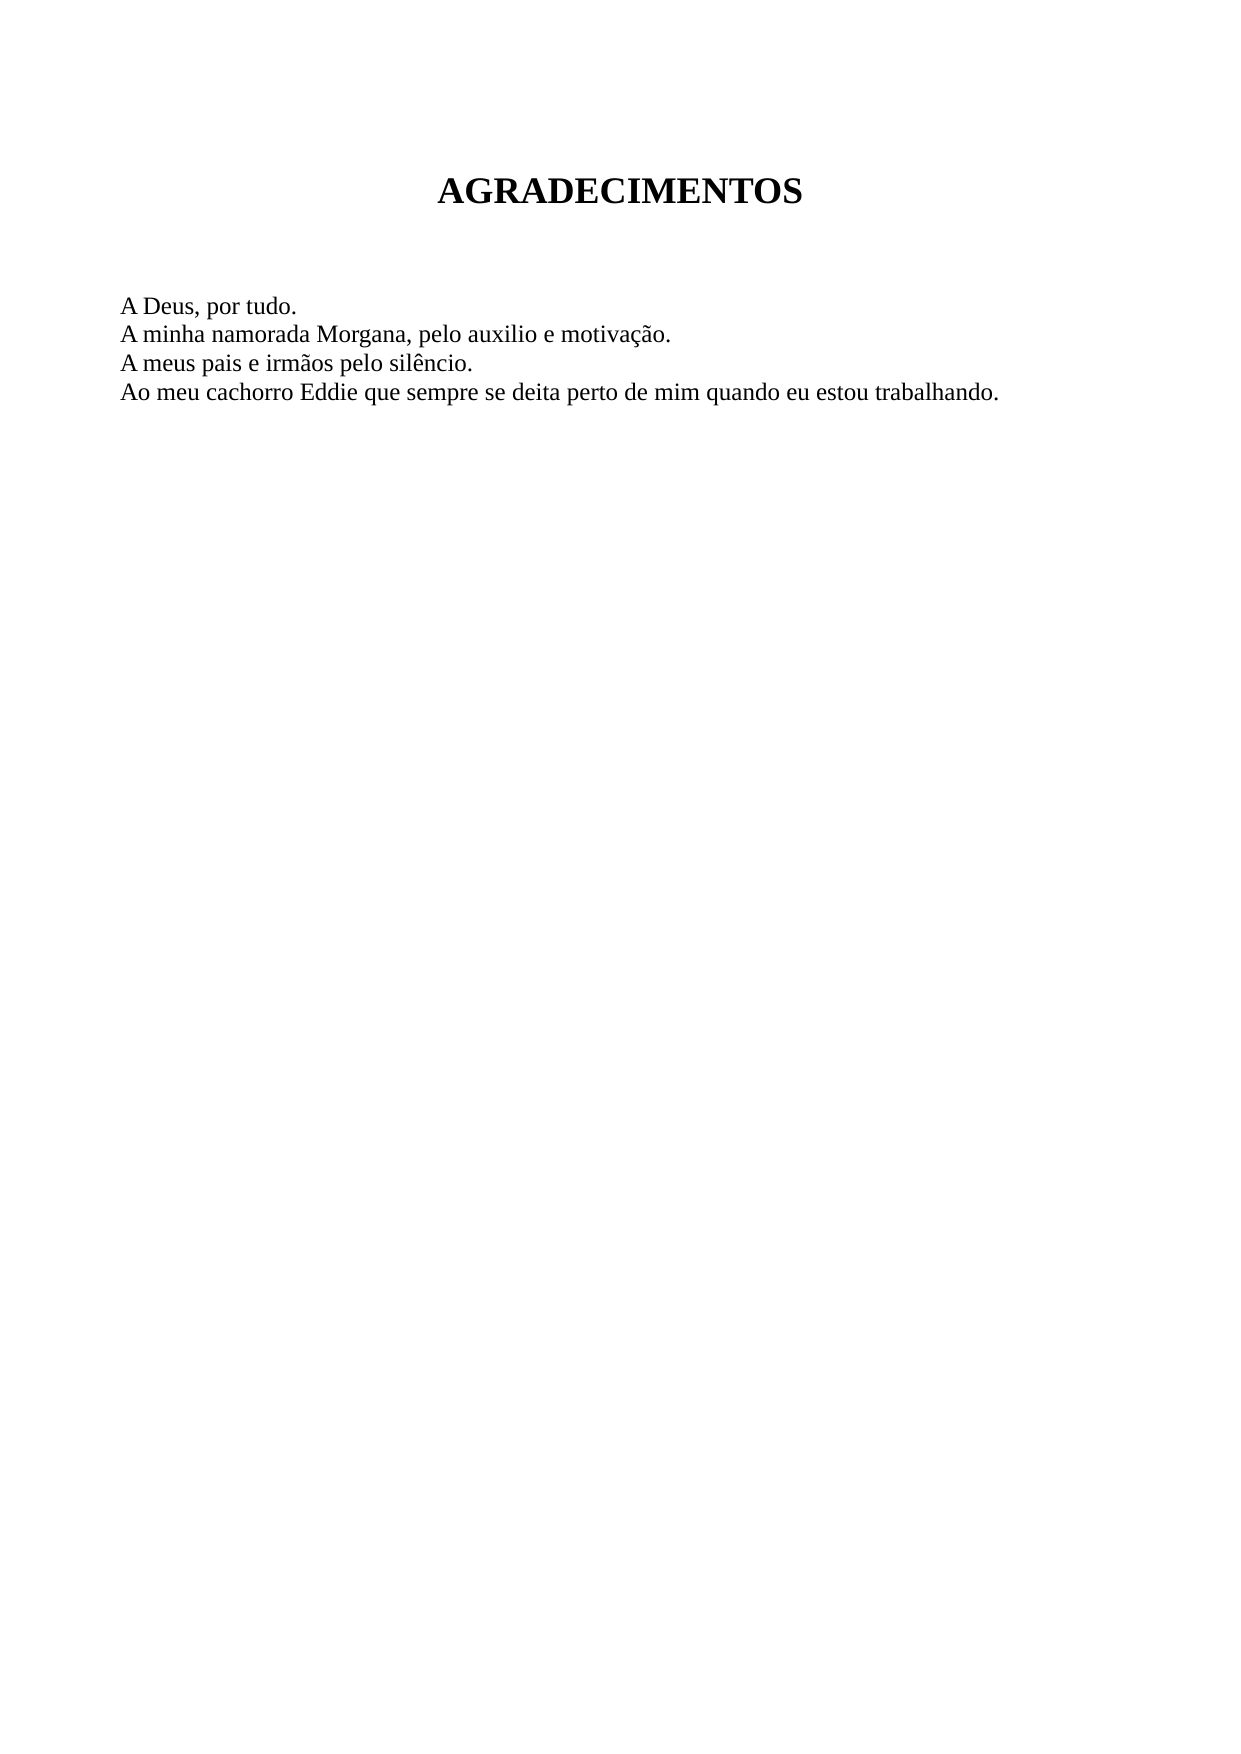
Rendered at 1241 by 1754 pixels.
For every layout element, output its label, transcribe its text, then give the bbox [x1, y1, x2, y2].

text Ao meu cachorro Eddie que sempre se deita perto de mim quando eu estou trabalhando. [118, 377, 1122, 406]
text A meus pais e irmãos pelo silêncio. [118, 348, 1122, 377]
text A minha namorada Morgana, pelo auxilio e motivação. [118, 319, 1122, 348]
subtitle AGRADECIMENTOS [118, 168, 1122, 211]
text A Deus, por tudo. [118, 291, 1122, 319]
